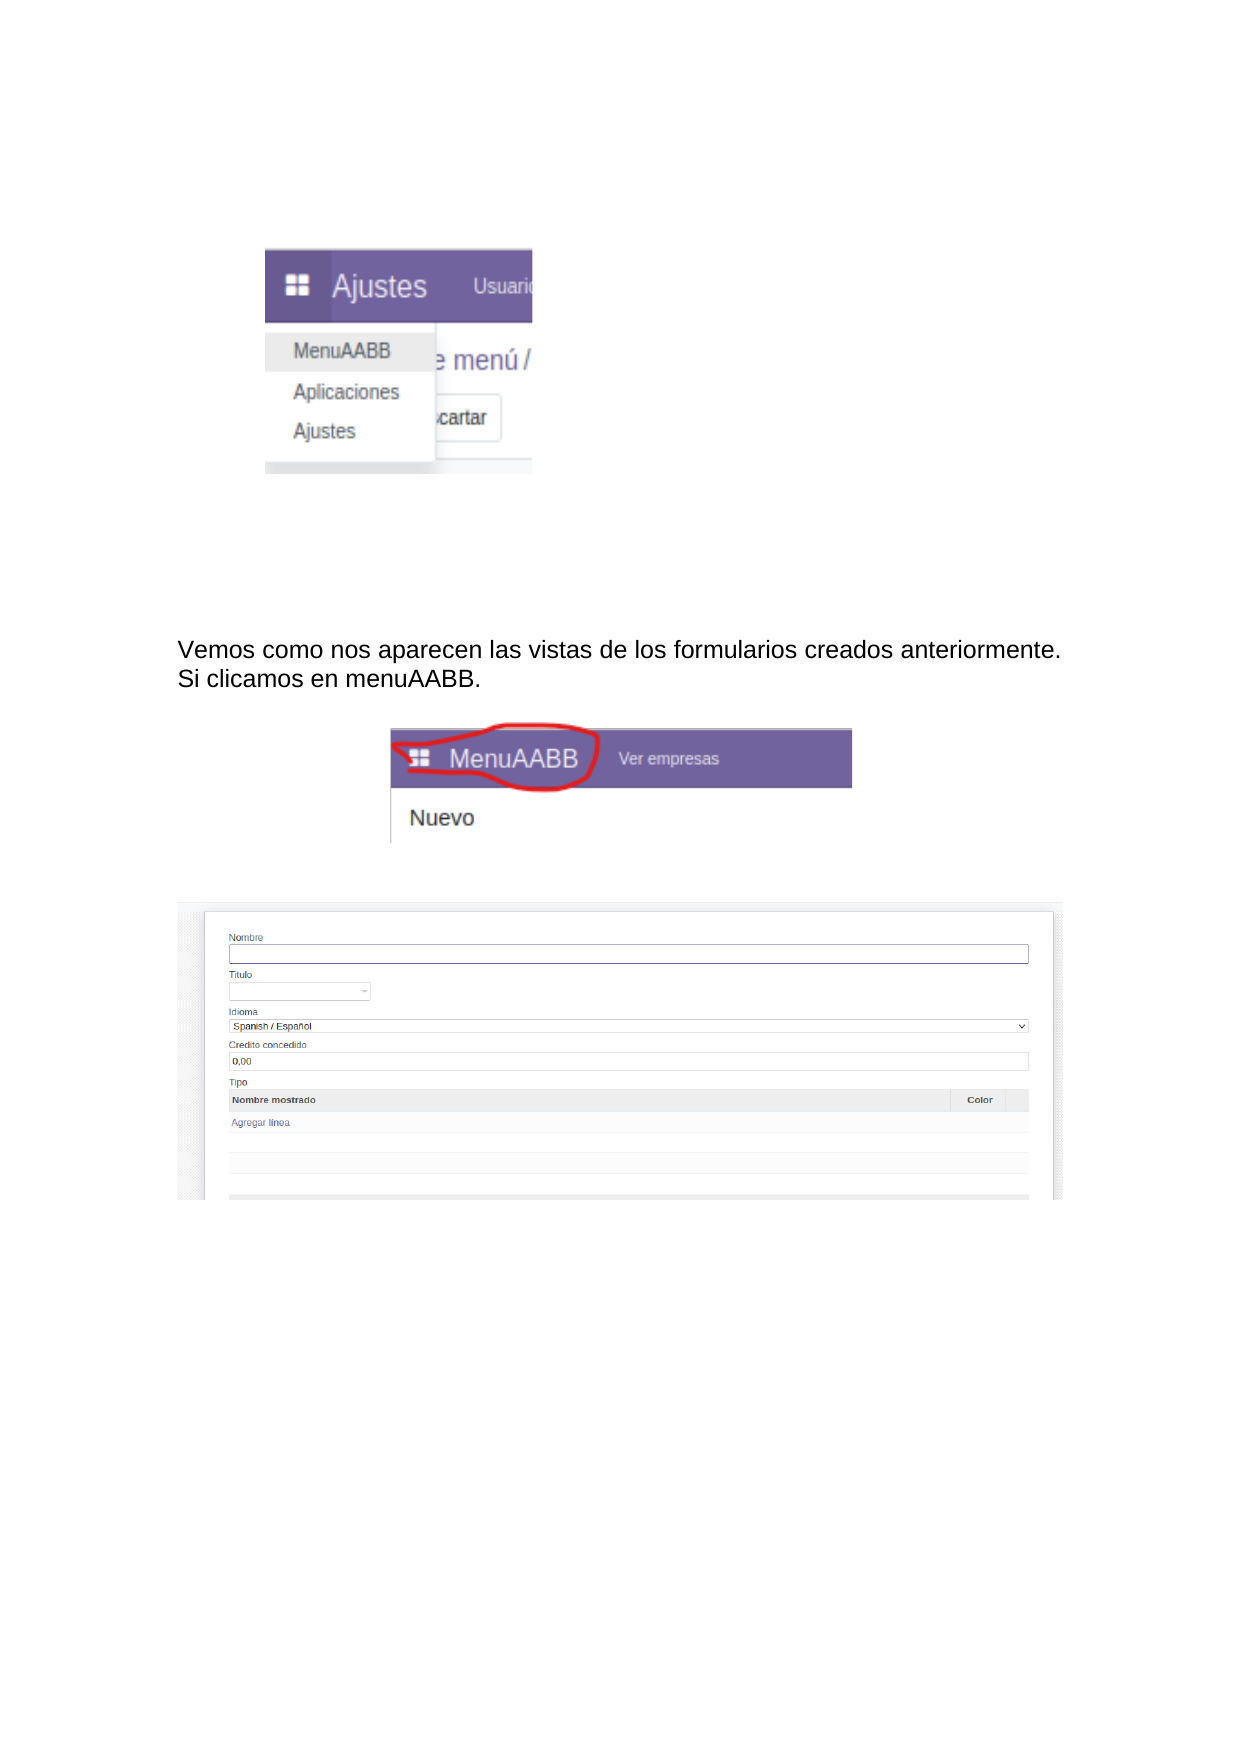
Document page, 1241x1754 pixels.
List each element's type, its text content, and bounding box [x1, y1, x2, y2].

text Vemos como nos aparecen las vistas de los formularios creados anteriormente. Si clicamos en menuAABB. [177, 635, 1063, 692]
